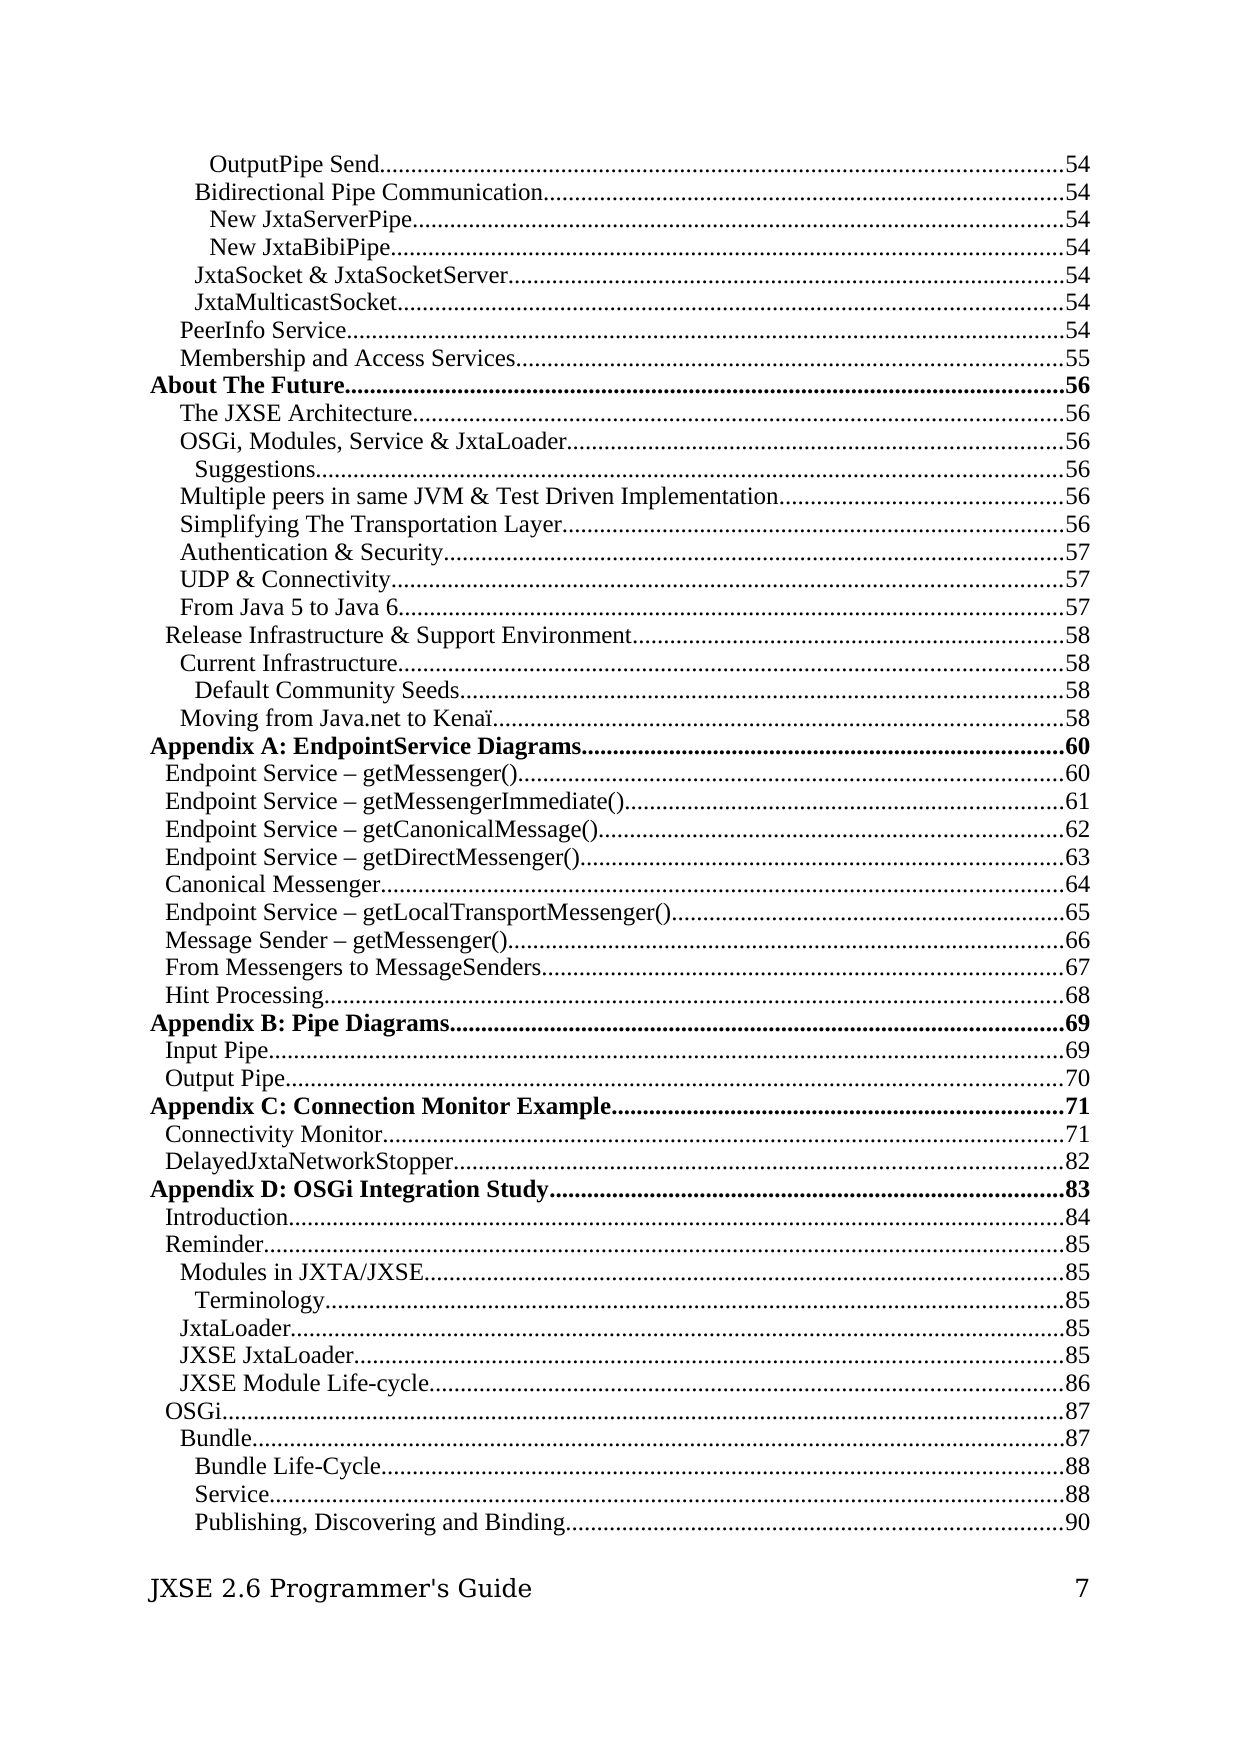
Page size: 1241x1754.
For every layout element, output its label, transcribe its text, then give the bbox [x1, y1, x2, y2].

subtitle Terminology 85 [194, 1286, 1090, 1314]
text DelayedJxtaNetworkStopper 82 [165, 1147, 1090, 1175]
text From Java 5 to Java 6 57 [179, 593, 1090, 621]
subtitle JxtaMulticastSocket 54 [194, 288, 1090, 316]
text Output Pipe 70 [165, 1064, 1090, 1092]
text OutputPipe Send 54 [209, 150, 1090, 178]
text Appendix D: OSGi Integration Study 83 [150, 1175, 1090, 1203]
text About The Future 56 [150, 372, 1090, 399]
text Bundle 87 [179, 1424, 1090, 1452]
text Hint Processing 68 [165, 981, 1090, 1009]
text Multiple peers in same JVM & Test Driven Implementation 56 [179, 482, 1090, 510]
text JXSE Module Life-cycle 86 [179, 1369, 1090, 1397]
subtitle Default Community Seeds 58 [194, 676, 1090, 704]
text The JXSE Architecture 56 [179, 399, 1090, 427]
text OSGi, Modules, Service & JxtaLoader 56 [179, 427, 1090, 455]
text Endpoint Service – getMessenger() 60 [165, 759, 1090, 787]
text New JxtaServerPipe 54 [209, 205, 1090, 233]
subtitle Publishing, Discovering and Binding 90 [194, 1508, 1090, 1535]
subtitle Bidirectional Pipe Communication 54 [194, 178, 1090, 205]
subtitle Bundle Life-Cycle 88 [194, 1452, 1090, 1480]
text Membership and Access Services 55 [179, 344, 1090, 372]
text From Messengers to MessageSenders 67 [165, 953, 1090, 981]
text Modules in JXTA/JXSE 85 [179, 1258, 1090, 1286]
text Input Pipe 69 [165, 1037, 1090, 1064]
text JxtaLoader 85 [179, 1314, 1090, 1341]
subtitle Suggestions 56 [194, 455, 1090, 482]
text Appendix C: Connection Monitor Example 71 [150, 1092, 1090, 1120]
subtitle Service 88 [194, 1480, 1090, 1508]
text Endpoint Service – getMessengerImmediate() 61 [165, 787, 1090, 815]
text Introduction 84 [165, 1203, 1090, 1231]
text JXSE JxtaLoader 85 [179, 1341, 1090, 1369]
text Message Sender – getMessenger() 66 [165, 926, 1090, 953]
text Release Infrastructure & Support Environment 58 [165, 621, 1090, 649]
text Endpoint Service – getCanonicalMessage() 62 [165, 815, 1090, 843]
text Current Infrastructure 58 [179, 649, 1090, 676]
text UDP & Connectivity 57 [179, 566, 1090, 593]
text Simplifying The Transportation Layer 56 [179, 510, 1090, 538]
text New JxtaBibiPipe 54 [209, 233, 1090, 261]
text Authentication & Security 57 [179, 538, 1090, 566]
text Endpoint Service – getDirectMessenger() 63 [165, 843, 1090, 870]
text PeerInfo Service 54 [179, 316, 1090, 344]
text Endpoint Service – getLocalTransportMessenger() 65 [165, 898, 1090, 926]
text Connectivity Monitor 71 [165, 1120, 1090, 1147]
text Moving from Java.net to Kenaï 58 [179, 704, 1090, 732]
text Appendix B: Pipe Diagrams 69 [150, 1009, 1090, 1037]
text Canonical Messenger 64 [165, 870, 1090, 898]
text OSGi 87 [165, 1397, 1090, 1424]
text Reminder 85 [165, 1231, 1090, 1258]
text Appendix A: EndpointService Diagrams 60 [150, 732, 1090, 759]
subtitle JxtaSocket & JxtaSocketServer 54 [194, 261, 1090, 288]
